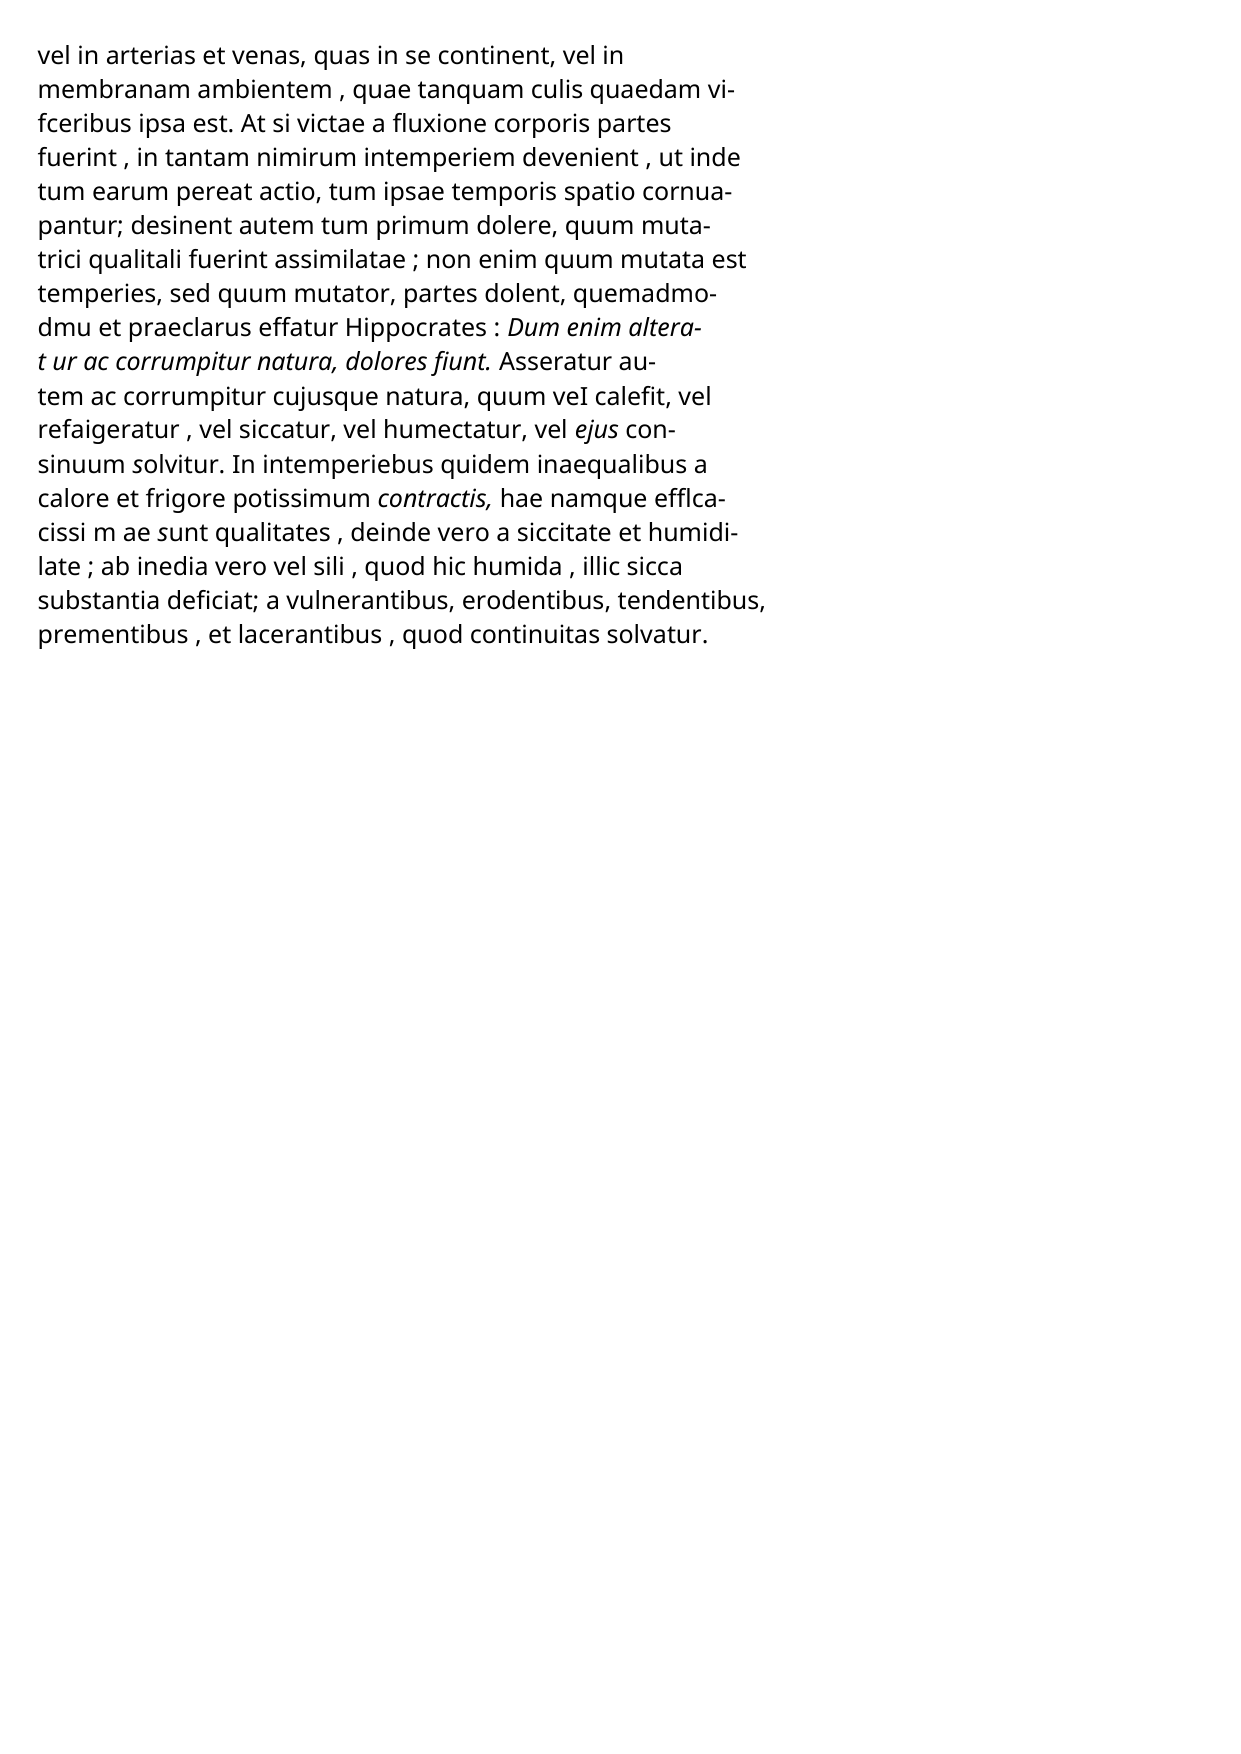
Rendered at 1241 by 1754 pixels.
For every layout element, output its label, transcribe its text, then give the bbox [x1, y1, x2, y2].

text vel in arterias et venas, quas in se continent, vel in membranam ambientem , quae tanquam culis quaedam vi- fceribus ipsa est. At si victae a fluxione corporis partes fuerint , in tantam nimirum intemperiem devenient , ut inde tum earum pereat actio, tum ipsae temporis spatio cornua- pantur; desinent autem tum primum dolere, quum muta- trici qualitali fuerint assimilatae ; non enim quum mutata est temperies, sed quum mutator, partes dolent, quemadmo- dmu et praeclarus effatur Hippocrates : Dum enim altera- t ur ac corrumpitur natura, dolores fiunt. Asseratur au- tem ac corrumpitur cujusque natura, quum veI calefit, vel refaigeratur , vel siccatur, vel humectatur, vel ejus con- sinuum solvitur. In intemperiebus quidem inaequalibus a calore et frigore potissimum contractis, hae namque efflca- cissi m ae sunt qualitates , deinde vero a siccitate et humidi- late ; ab inedia vero vel sili , quod hic humida , illic sicca substantia deficiat; a vulnerantibus, erodentibus, tendentibus, prementibus , et lacerantibus , quod continuitas solvatur. [37, 37, 1203, 651]
